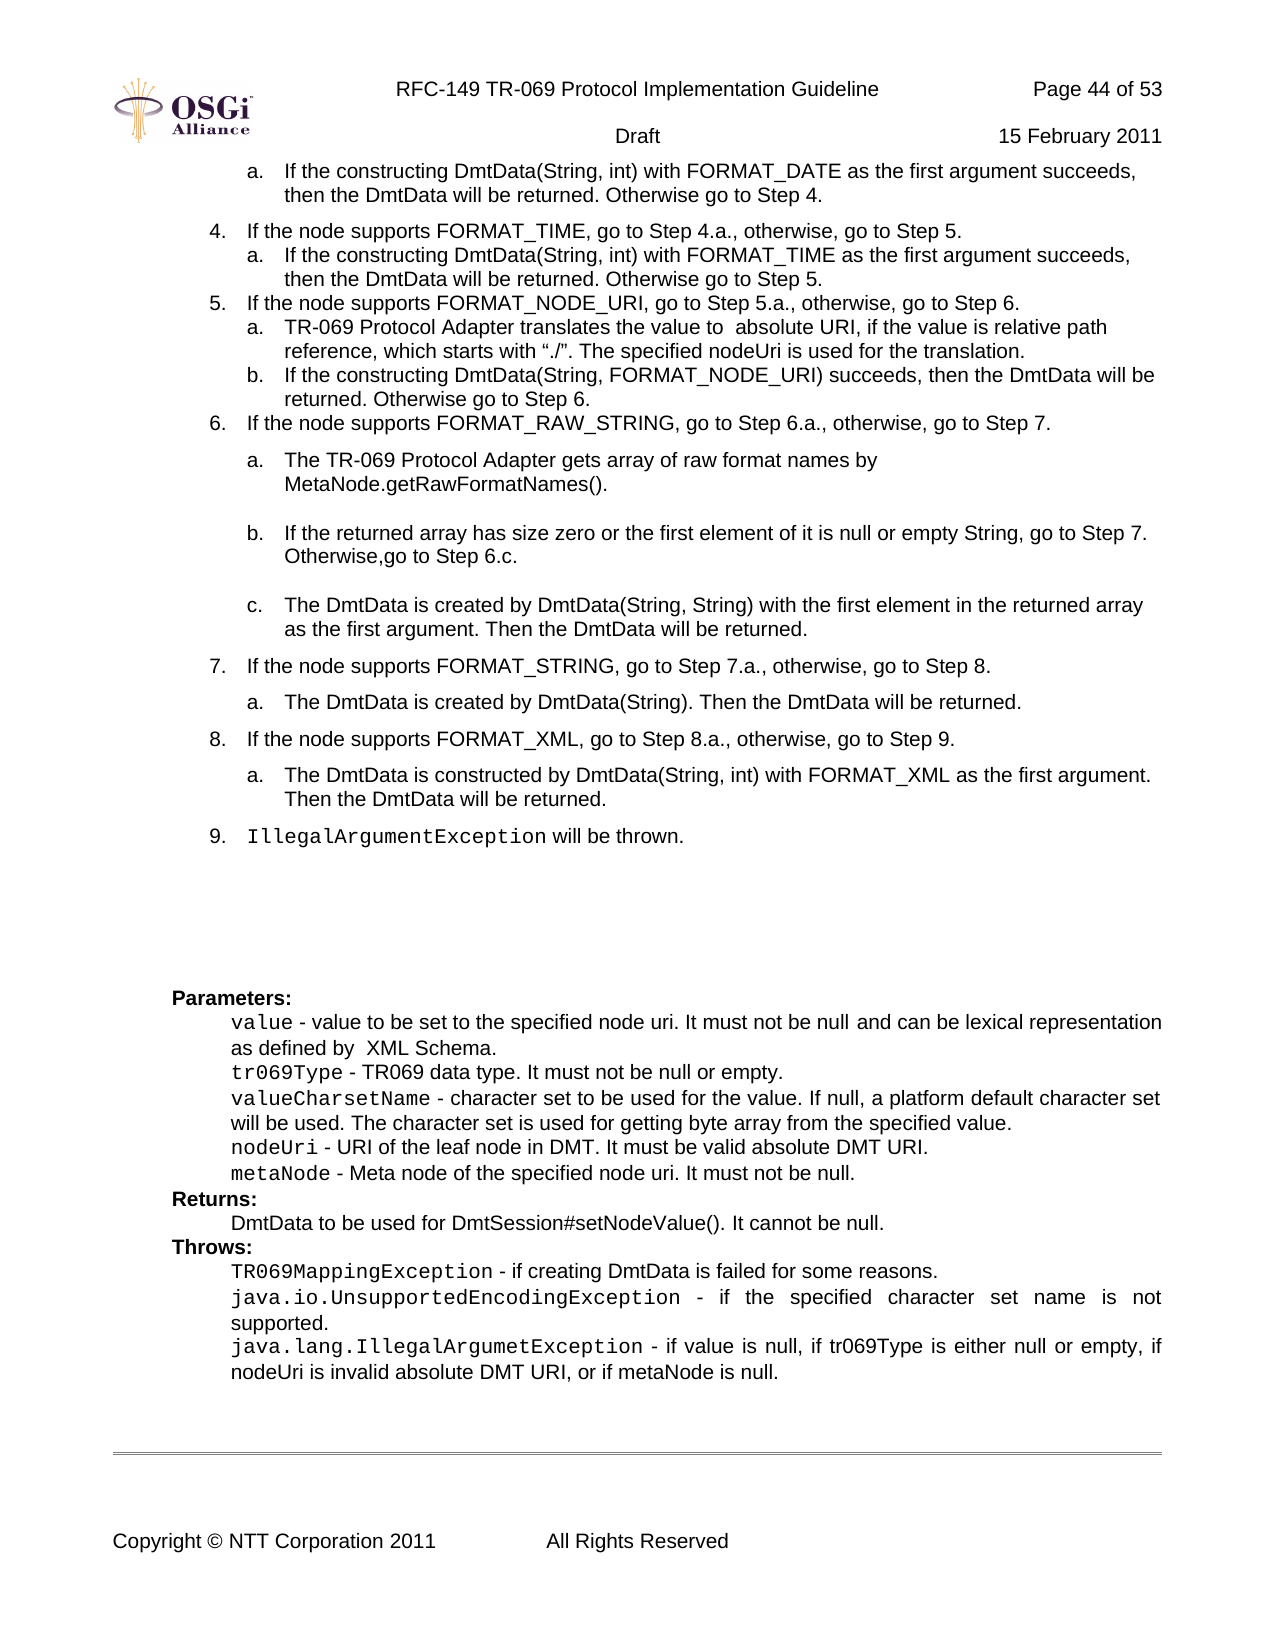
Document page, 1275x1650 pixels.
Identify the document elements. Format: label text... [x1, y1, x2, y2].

list If the constructing DmtData(String, int) with FORMAT_DATE as the first argument succeeds, then the DmtData will be returned. Otherwise go to Step 4. [247, 159, 1162, 207]
list The DmtData is created by DmtData(String). Then the DmtData will be returned. [247, 690, 1162, 714]
list IllegalArgumentException will be thrown. [209, 823, 1162, 849]
list valueCharsetName - character set to be used for the value. If null, a platform default character set will be used. The character set is used for getting byte array from the specified value. [231, 1085, 1162, 1135]
list nodeUri - URI of the leaf node in DMT. It must be valid absolute DMT URI. [231, 1135, 1162, 1161]
list TR069MappingException - if creating DmtData is failed for some reasons. [231, 1259, 1162, 1284]
list If the node supports FORMAT_XML, go to Step 8.a., otherwise, go to Step 9. [209, 727, 1162, 751]
list The DmtData is constructed by DmtData(String, int) with FORMAT_XML as the first argument. Then the DmtData will be returned. [247, 763, 1162, 811]
subtitle Parameters: [172, 986, 1162, 1010]
list value - value to be set to the specified node uri. It must not be null and can be lexical representation as defined by XML Schema. [231, 1010, 1162, 1059]
list java.lang.IllegalArgumetException - if value is null, if tr069Type is either null or empty, if nodeUri is invalid absolute DMT URI, or if metaNode is null. [231, 1334, 1162, 1384]
list tr069Type - TR069 data type. It must not be null or empty. [231, 1059, 1162, 1085]
subtitle Throws: [172, 1235, 1162, 1259]
list If the node supports FORMAT_STRING, go to Step 7.a., otherwise, go to Step 8. [209, 654, 1162, 678]
list The DmtData is created by DmtData(String, String) with the first element in the returned array as the first argument. Then the DmtData will be returned. [247, 593, 1162, 641]
list If the node supports FORMAT_RAW_STRING, go to Step 6.a., otherwise, go to Step 7. [209, 411, 1162, 435]
list If the node supports FORMAT_TIME, go to Step 4.a., otherwise, go to Step 5. [209, 219, 1162, 243]
list java.io.UnsupportedEncodingException - if the specified character set name is not supported. [231, 1284, 1162, 1334]
list If the node supports FORMAT_NODE_URI, go to Step 5.a., otherwise, go to Step 6. [209, 291, 1162, 315]
picture [114, 78, 254, 143]
list If the constructing DmtData(String, int) with FORMAT_TIME as the first argument succeeds, then the DmtData will be returned. Otherwise go to Step 5. [247, 243, 1162, 291]
list The TR-069 Protocol Adapter gets array of raw format names by MetaNode.getRawFormatNames(). [247, 447, 1162, 495]
list metaNode - Meta node of the specified node uri. It must not be null. [231, 1161, 1162, 1187]
subtitle Returns: [172, 1187, 1162, 1211]
list TR-069 Protocol Adapter translates the value to absolute URI, if the value is relative path reference, which starts with “./”. The specified nodeUri is used for the translation. [247, 315, 1162, 363]
list If the constructing DmtData(String, FORMAT_NODE_URI) succeeds, then the DmtData will be returned. Otherwise go to Step 6. [247, 363, 1162, 411]
list DmtData to be used for DmtSession#setNodeValue(). It cannot be null. [231, 1211, 1162, 1235]
list If the returned array has size zero or the first element of it is null or empty String, go to Step 7. Otherwise,go to Step 6.c. [247, 520, 1162, 568]
